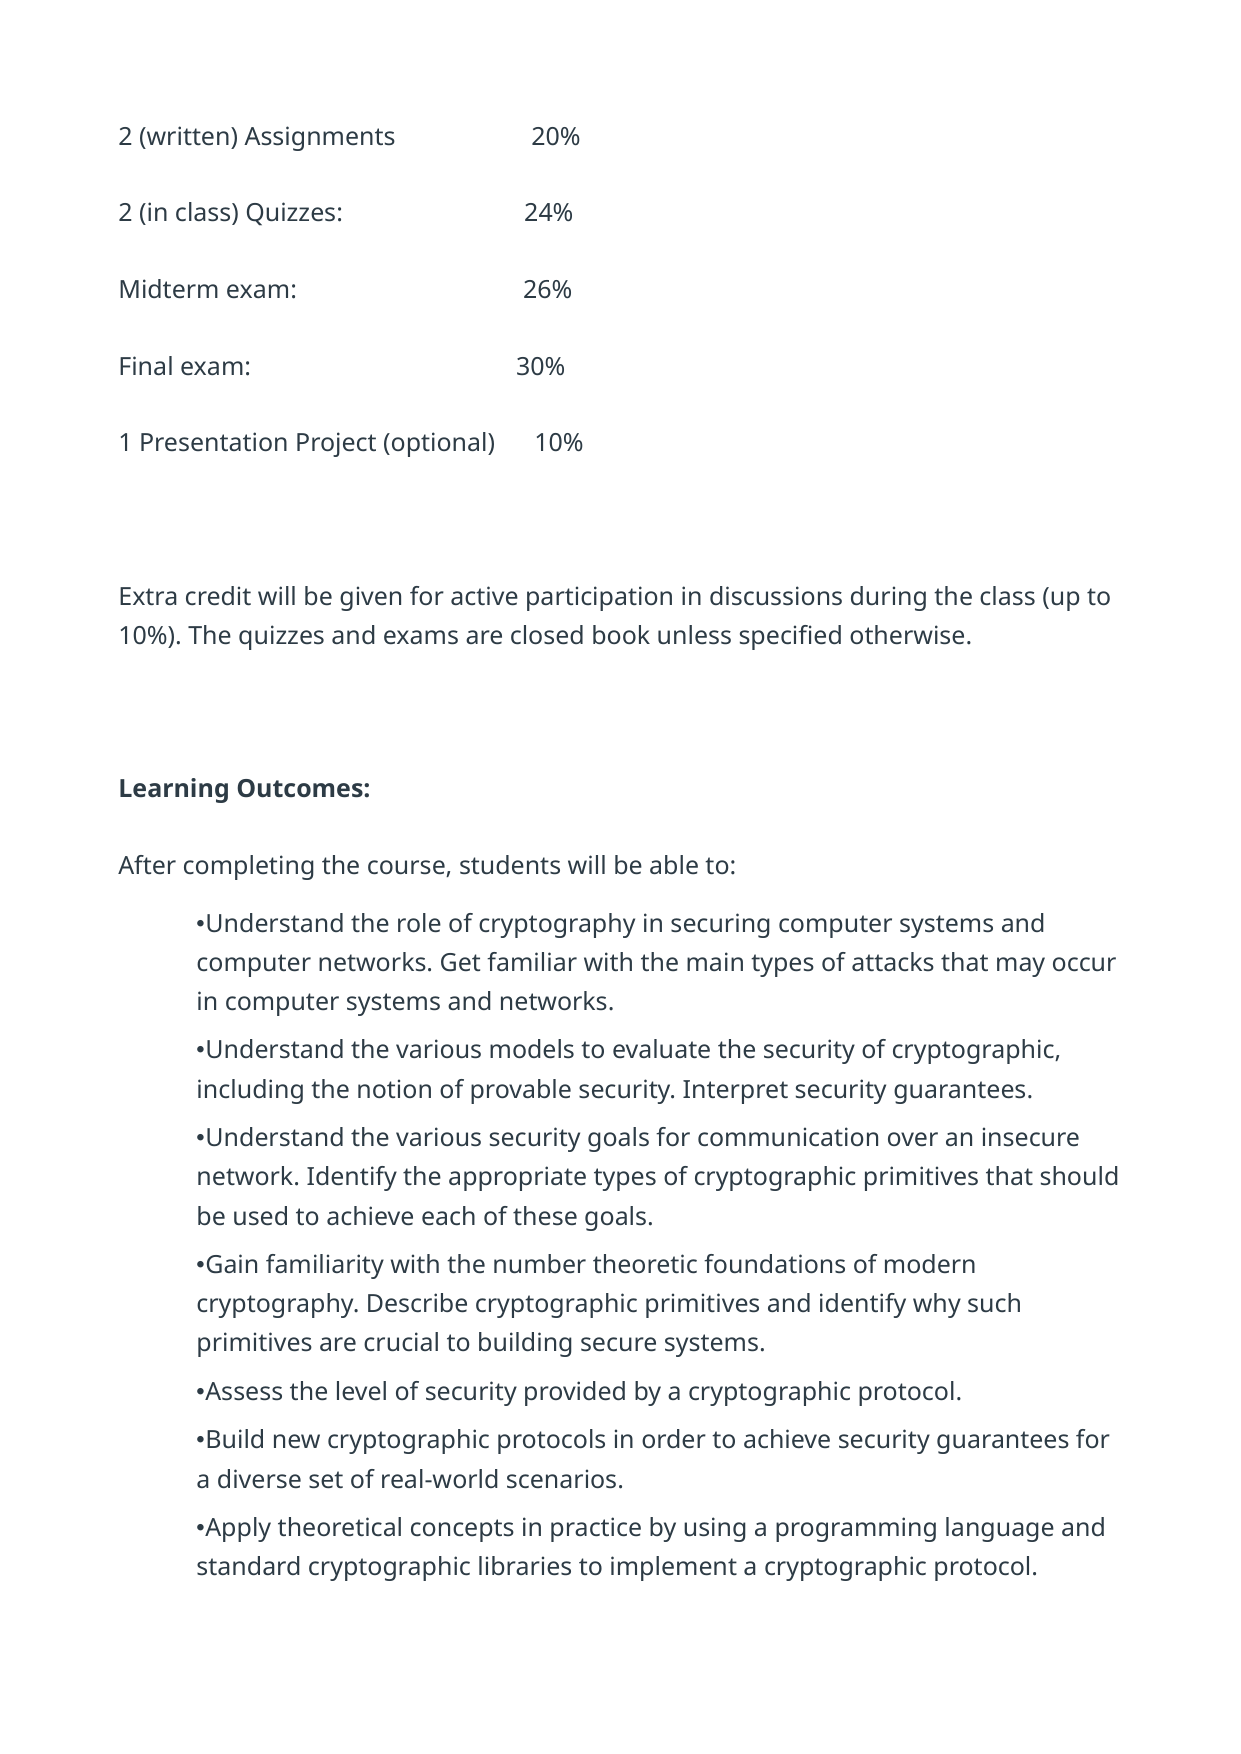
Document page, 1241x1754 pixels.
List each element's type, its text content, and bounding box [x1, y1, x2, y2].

text 2 (in class) Quizzes: 24% [118, 195, 1122, 229]
list Assess the level of security provided by a cryptographic protocol. [157, 1373, 1122, 1408]
text Learning Outcomes: [118, 771, 1122, 805]
text Extra credit will be given for active participation in discussions during the class (up to 10%). The quizzes and exams are closed book unless specified otherwise. [118, 578, 1122, 651]
list Gain familiarity with the number theoretic foundations of modern cryptography. Describe cryptographic primitives and identify why such primitives are crucial to building secure systems. [157, 1247, 1122, 1359]
list Apply theoretical concepts in practice by using a programming language and standard cryptographic libraries to implement a cryptographic protocol. [157, 1510, 1122, 1583]
text Final exam: 30% [118, 348, 1122, 382]
text 2 (written) Assignments 20% [118, 118, 1122, 152]
list Understand the role of cryptography in securing computer systems and computer networks. Get familiar with the main types of attacks that may occur in computer systems and networks. [157, 905, 1122, 1018]
list Understand the various models to evaluate the security of cryptographic, including the notion of provable security. Interpret security guarantees. [157, 1032, 1122, 1105]
list Build new cryptographic protocols in order to achieve security guarantees for a diverse set of real-world scenarios. [157, 1422, 1122, 1495]
text After completing the course, students will be able to: [118, 847, 1122, 881]
text Midterm exam: 26% [118, 271, 1122, 306]
text 1 Presentation Project (optional) 10% [118, 425, 1122, 459]
list Understand the various security goals for communication over an insecure network. Identify the appropriate types of cryptographic primitives that should be used to achieve each of these goals. [157, 1120, 1122, 1232]
